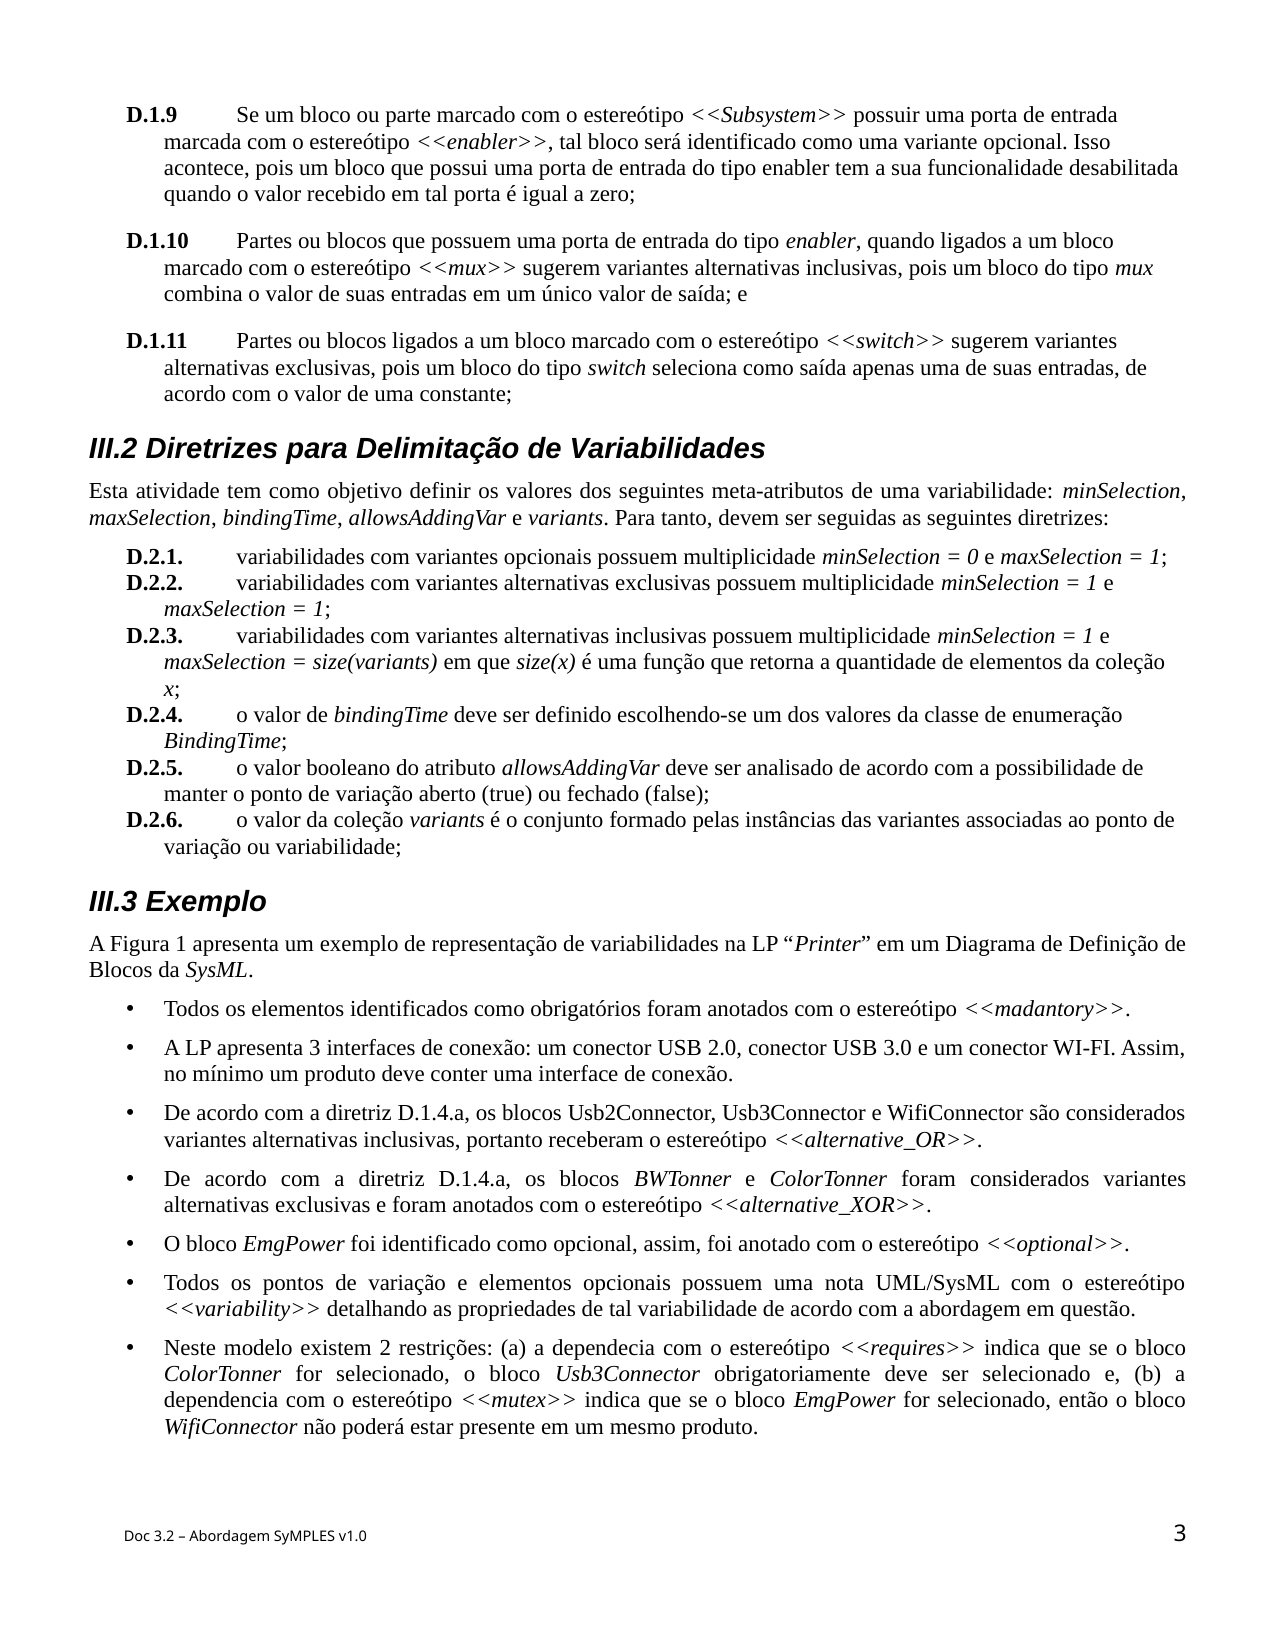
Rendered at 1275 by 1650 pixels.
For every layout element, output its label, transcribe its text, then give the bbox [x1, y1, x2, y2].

list variabilidades com variantes alternativas exclusivas possuem multiplicidade minSelection = 1 e maxSelection = 1; [126, 569, 1186, 622]
text Esta atividade tem como objetivo definir os valores dos seguintes meta-atributos de uma variabilidade: minSelection, maxSelection, bindingTime, allowsAddingVar e variants. Para tanto, devem ser seguidas as seguintes diretrizes: [89, 478, 1186, 530]
list o valor de bindingTime deve ser definido escolhendo-se um dos valores da classe de enumeração BindingTime; [126, 701, 1186, 754]
list variabilidades com variantes alternativas inclusivas possuem multiplicidade minSelection = 1 e maxSelection = size(variants) em que size(x) é uma função que retorna a quantidade de elementos da coleção x; [126, 622, 1186, 701]
list o valor da coleção variants é o conjunto formado pelas instâncias das variantes associadas ao ponto de variação ou variabilidade; [126, 806, 1186, 859]
subtitle III.3 Exemplo [89, 884, 1186, 918]
list Todos os pontos de variação e elementos opcionais possuem uma nota UML/SysML com o estereótipo <<variability>> detalhando as propriedades de tal variabilidade de acordo com a abordagem em questão. [126, 1269, 1186, 1321]
list O bloco EmgPower foi identificado como opcional, assim, foi anotado com o estereótipo <<optional>>. [126, 1230, 1186, 1256]
list Se um bloco ou parte marcado com o estereótipo <<Subsystem>> possuir uma porta de entrada marcada com o estereótipo <<enabler>>, tal bloco será identificado como uma variante opcional. Isso acontece, pois um bloco que possui uma porta de entrada do tipo enabler tem a sua funcionalidade desabilitada quando o valor recebido em tal porta é igual a zero; [126, 101, 1186, 207]
list variabilidades com variantes opcionais possuem multiplicidade minSelection = 0 e maxSelection = 1; [126, 543, 1186, 569]
list A LP apresenta 3 interfaces de conexão: um conector USB 2.0, conector USB 3.0 e um conector WI-FI. Assim, no mínimo um produto deve conter uma interface de conexão. [126, 1034, 1186, 1087]
list o valor booleano do atributo allowsAddingVar deve ser analisado de acordo com a possibilidade de manter o ponto de variação aberto (true) ou fechado (false); [126, 754, 1186, 806]
subtitle III.2 Diretrizes para Delimitação de Variabilidades [89, 432, 1186, 465]
list Neste modelo existem 2 restrições: (a) a dependecia com o estereótipo <<requires>> indica que se o bloco ColorTonner for selecionado, o bloco Usb3Connector obrigatoriamente deve ser selecionado e, (b) a dependencia com o estereótipo <<mutex>> indica que se o bloco EmgPower for selecionado, então o bloco WifiConnector não poderá estar presente em um mesmo produto. [126, 1334, 1186, 1439]
text A Figura 1 apresenta um exemplo de representação de variabilidades na LP “Printer” em um Diagrama de Definição de Blocos da SysML. [89, 930, 1186, 983]
list De acordo com a diretriz D.1.4.a, os blocos BWTonner e ColorTonner foram considerados variantes alternativas exclusivas e foram anotados com o estereótipo <<alternative_XOR>>. [126, 1164, 1186, 1217]
list Partes ou blocos que possuem uma porta de entrada do tipo enabler, quando ligados a um bloco marcado com o estereótipo <<mux>> sugerem variantes alternativas inclusivas, pois um bloco do tipo mux combina o valor de suas entradas em um único valor de saída; e [126, 228, 1186, 307]
list Todos os elementos identificados como obrigatórios foram anotados com o estereótipo <<madantory>>. [126, 995, 1186, 1022]
list Partes ou blocos ligados a um bloco marcado com o estereótipo <<switch>> sugerem variantes alternativas exclusivas, pois um bloco do tipo switch seleciona como saída apenas uma de suas entradas, de acordo com o valor de uma constante; [126, 327, 1186, 407]
list De acordo com a diretriz D.1.4.a, os blocos Usb2Connector, Usb3Connector e WifiConnector são considerados variantes alternativas inclusivas, portanto receberam o estereótipo <<alternative_OR>>. [126, 1099, 1186, 1152]
